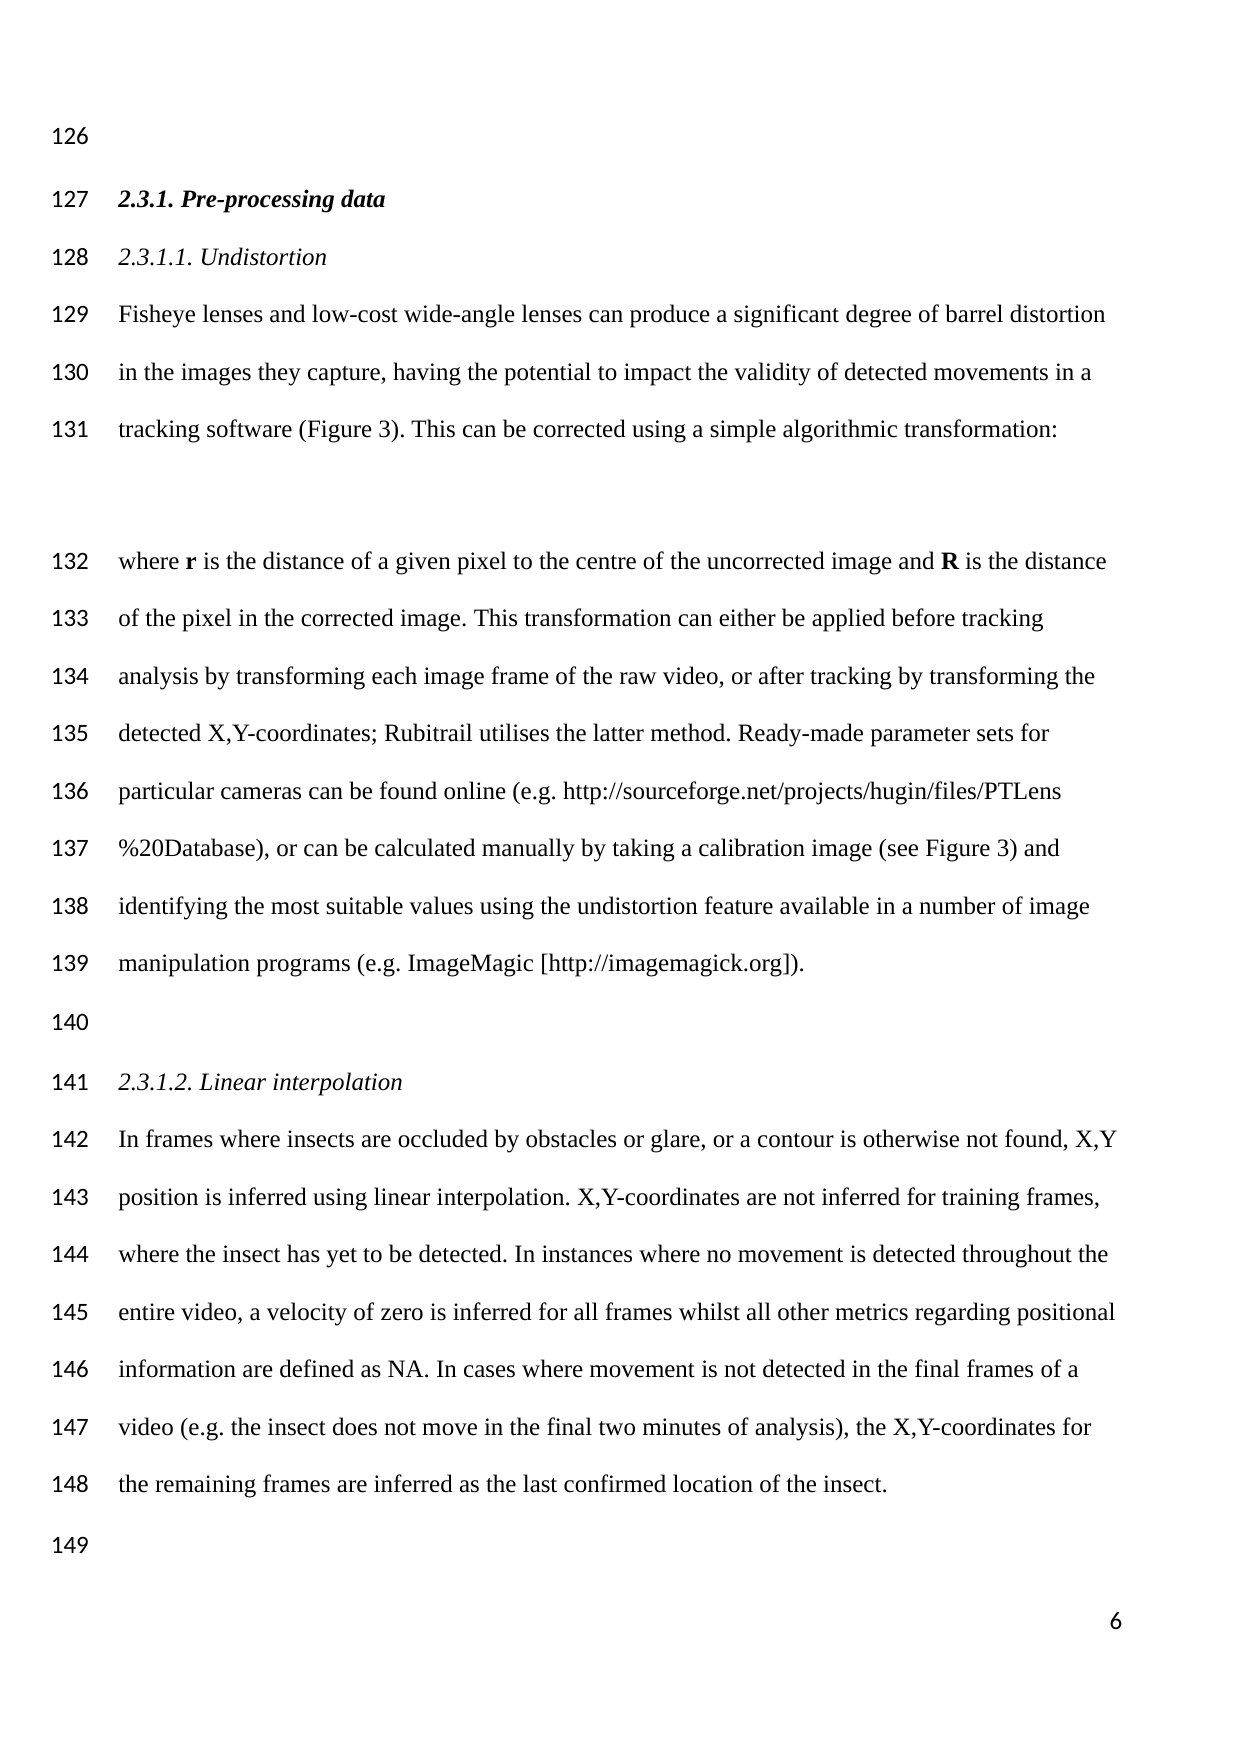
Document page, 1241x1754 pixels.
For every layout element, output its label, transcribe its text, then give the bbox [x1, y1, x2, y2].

text Fisheye lenses and low-cost wide-angle lenses can produce a significant degree of barrel distortion in the images they capture, having the potential to impact the validity of detected movements in a tracking software (Figure 3). This can be corrected using a simple algorithmic transformation: [118, 299, 1122, 443]
subtitle 2.3.1.1. Undistortion [118, 242, 1122, 270]
text In frames where insects are occluded by obstacles or glare, or a contour is otherwise not found, X,Y position is inferred using linear interpolation. X,Y-coordinates are not inferred for training frames, where the insect has yet to be detected. In instances where no movement is detected throughout the entire video, a velocity of zero is inferred for all frames whilst all other metrics regarding positional information are defined as NA. In cases where movement is not detected in the final frames of a video (e.g. the insect does not move in the final two minutes of analysis), the X,Y-coordinates for the remaining frames are inferred as the last confirmed location of the insect. [118, 1124, 1122, 1498]
text 2.3.1.2. Linear interpolation [118, 1067, 1122, 1096]
subtitle 2.3.1. Pre-processing data [118, 184, 1122, 213]
text where r is the distance of a given pixel to the centre of the uncorrected image and R is the distance of the pixel in the corrected image. This transformation can either be applied before tracking analysis by transforming each image frame of the raw video, or after tracking by transforming the detected X,Y-coordinates; Rubitrail utilises the latter method. Ready-made parameter sets for particular cameras can be found online (e.g. http://sourceforge.net/projects/hugin/files/PTLens%20Database), or can be calculated manually by taking a calibration image (see Figure 3) and identifying the most suitable values using the undistortion feature available in a number of image manipulation programs (e.g. ImageMagic [http://imagemagick.org]). [118, 472, 1122, 977]
